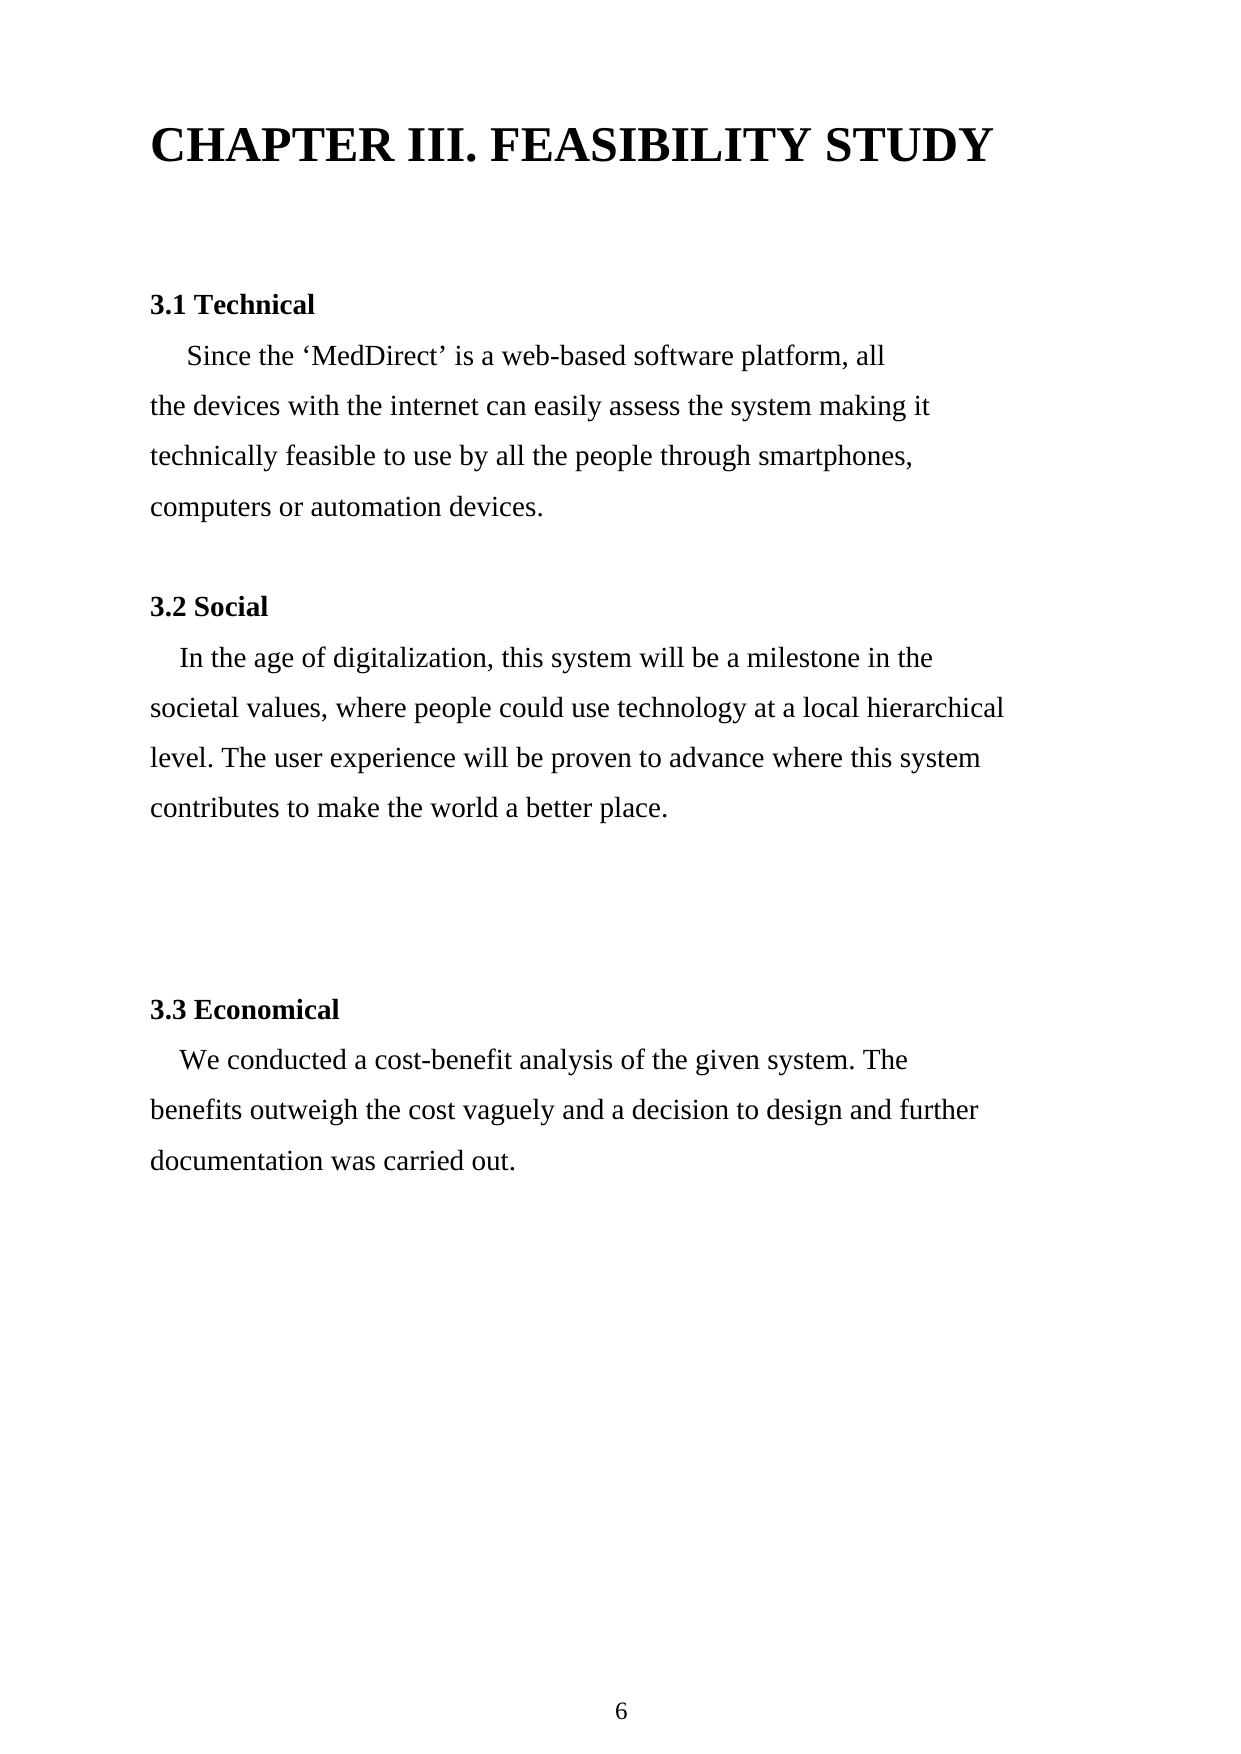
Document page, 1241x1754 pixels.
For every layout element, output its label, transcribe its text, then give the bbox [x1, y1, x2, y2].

text societal values, where people could use technology at a local hierarchical [150, 690, 1092, 723]
text 3.3 Economical [150, 992, 1092, 1025]
text We conducted a cost-benefit analysis of the given system. The [150, 1042, 1092, 1076]
text Since the ‘MedDirect’ is a web-based software platform, all [150, 338, 1092, 371]
text documentation was carried out. [150, 1143, 1092, 1176]
text 3.1 Technical [150, 287, 1092, 321]
text computers or automation devices. [150, 489, 1092, 522]
text the devices with the internet can easily assess the system making it [150, 388, 1092, 422]
text In the age of digitalization, this system will be a milestone in the [150, 640, 1092, 673]
text 3.2 Social [150, 589, 1092, 623]
text technically feasible to use by all the people through smartphones, [150, 438, 1092, 472]
text level. The user experience will be proven to advance where this system [150, 740, 1092, 774]
text benefits outweigh the cost vaguely and a decision to design and further [150, 1092, 1092, 1126]
text CHAPTER III. FEASIBILITY STUDY [150, 115, 1092, 172]
text contributes to make the world a better place. [150, 791, 1092, 824]
